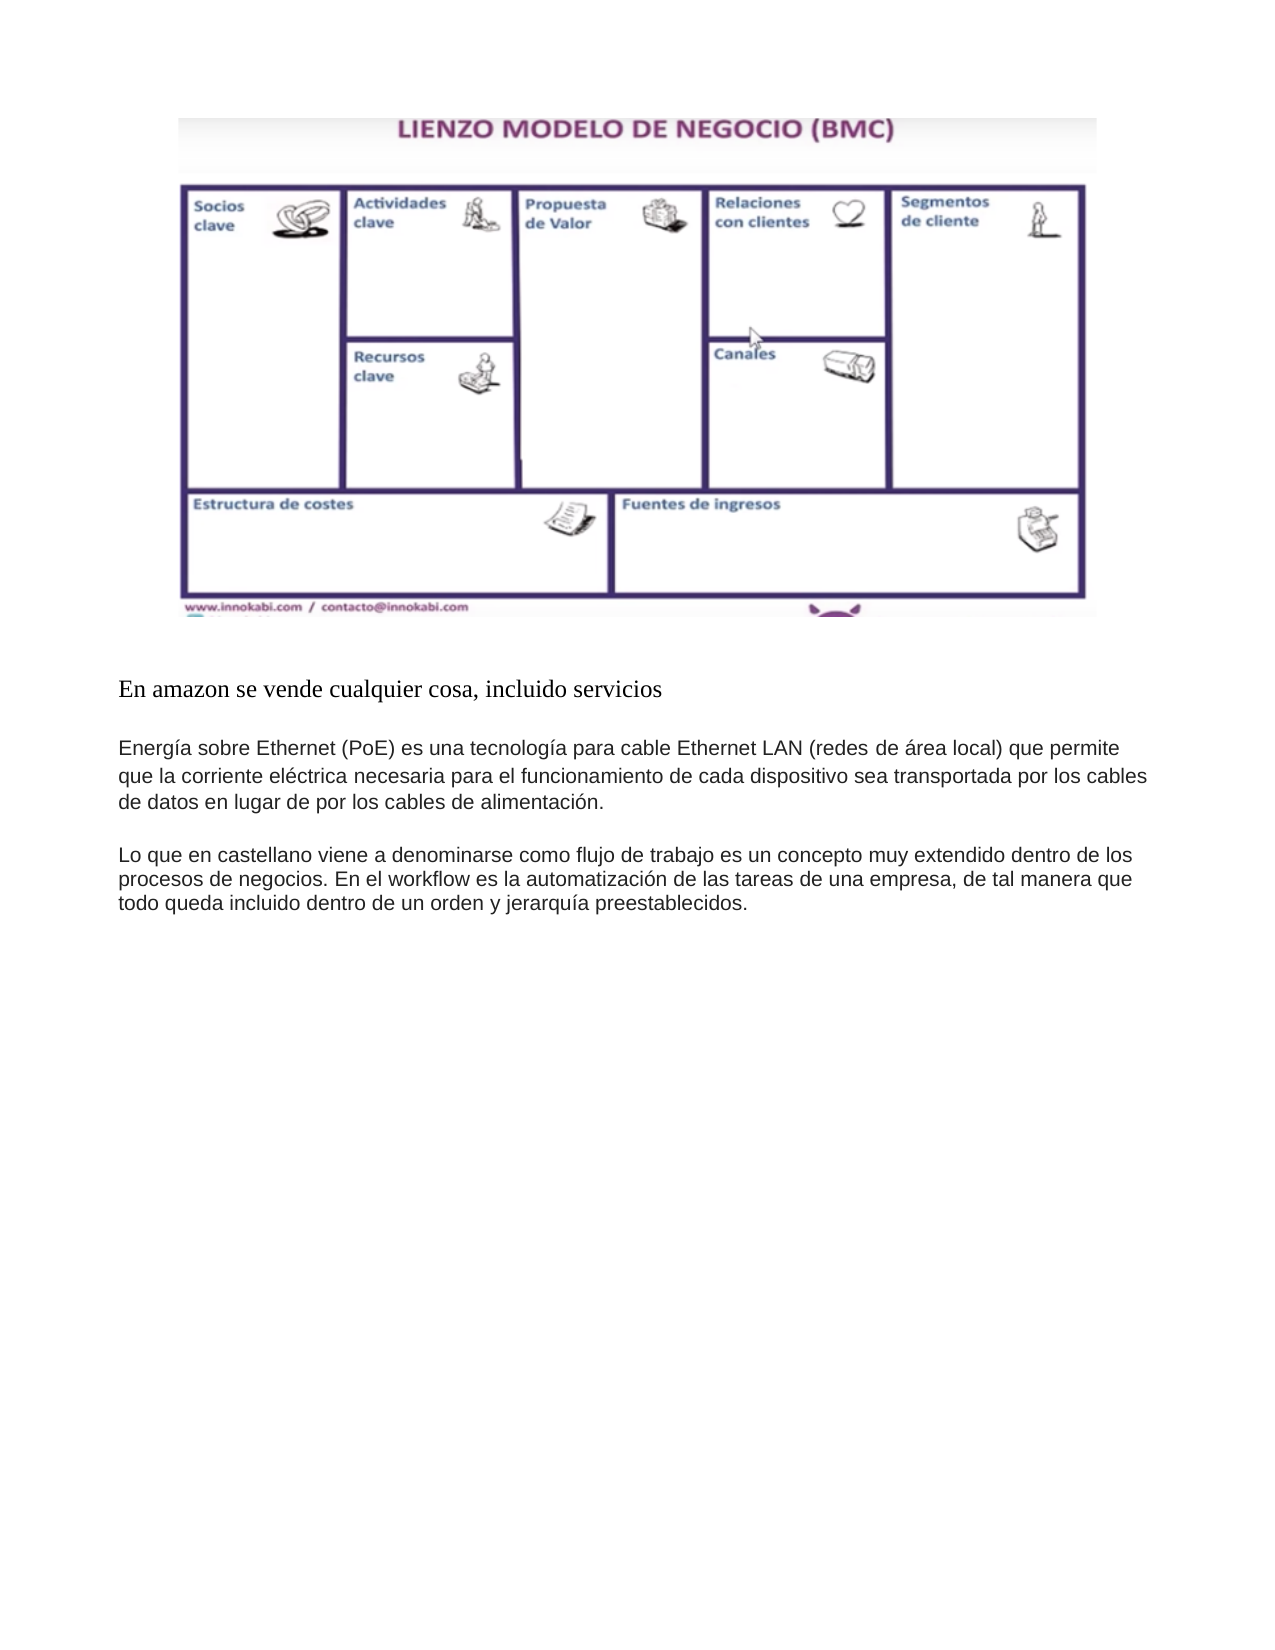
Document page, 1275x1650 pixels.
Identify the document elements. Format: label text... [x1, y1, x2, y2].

picture [178, 118, 1097, 617]
text Lo que en castellano viene a denominarse como flujo de trabajo es un concepto muy extendido dentro de los procesos de negocios. En el workflow es la automatización de las tareas de una empresa, de tal manera que todo queda incluido dentro de un orden y jerarquía preestablecidos. [118, 842, 1157, 915]
text En amazon se vende cualquier cosa, incluido servicios [118, 674, 1157, 703]
text Energía sobre Ethernet (PoE) es una tecnología para cable Ethernet LAN (redes de área local) que permite que la corriente eléctrica necesaria para el funcionamiento de cada dispositivo sea transportada por los cables de datos en lugar de por los cables de alimentación. [118, 732, 1157, 813]
